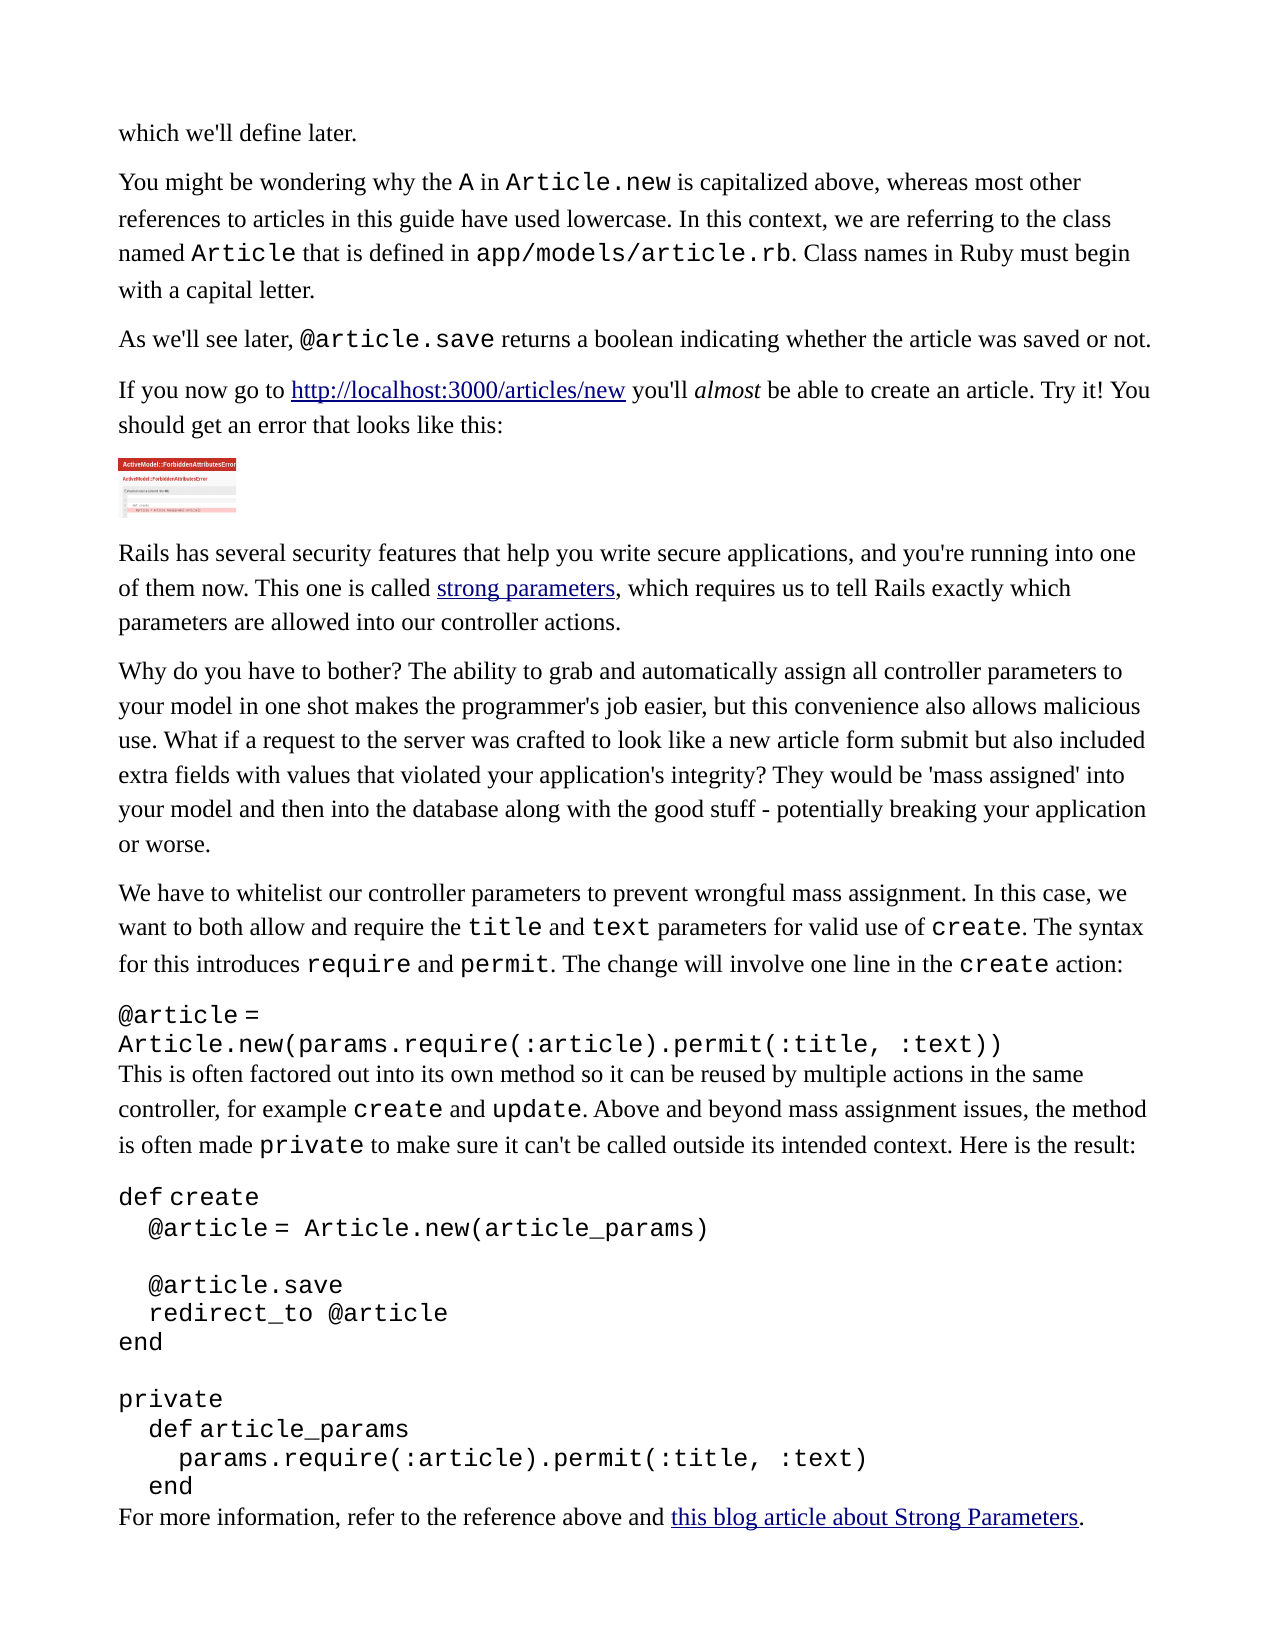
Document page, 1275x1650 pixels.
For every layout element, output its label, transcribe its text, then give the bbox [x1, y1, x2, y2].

text If you now go to http://localhost:3000/articles/new you'll almost be able to create an article. Try it! You should get an error that looks like this: [118, 375, 1157, 439]
text Why do you have to bother? The ability to grab and automatically assign all controller parameters to your model in one shot makes the programmer's job easier, but this convenience also allows malicious use. What if a request to the server was crafted to look like a new article form submit but also included extra fields with values that violated your application's integrity? They would be 'mass assigned' into your model and then into the database along with the good stuff - potentially breaking your application or worse. [118, 656, 1157, 857]
text Rails has several security features that help you write secure applications, and you're running into one of them now. This one is called strong parameters, which requires us to tell Rails exactly which parameters are allowed into our controller actions. [118, 538, 1157, 636]
text For more information, refer to the reference above and this blog article about Strong Parameters. [118, 1502, 1157, 1531]
text You might be wondering why the A in Article.new is capitalized above, whereas most other references to articles in this guide have used lowercase. In this context, we are referring to the class named Article that is defined in app/models/article.rb. Class names in Ruby must begin with a capital letter. [118, 167, 1157, 303]
table_header def create @article = Article.new(article_params) @article.save redirect_to @article end private def article_params params.require(:article).permit(:title, :text) end [118, 1182, 879, 1502]
text We have to whitelist our controller parameters to prevent wrongful mass assignment. In this case, we want to both allow and require the title and text parameters for valid use of create. The syntax for this introduces require and permit. The change will involve one line in the create action: [118, 878, 1157, 979]
picture [118, 458, 237, 518]
text which we'll define later. [118, 118, 1157, 147]
text This is often factored out into its own method so it can be reused by multiple actions in the same controller, for example create and update. Above and beyond mass assignment issues, the method is often made private to make sure it can't be called outside its intended context. Here is the result: [118, 1059, 1157, 1161]
text As we'll see later, @article.save returns a boolean indicating whether the article was saved or not. [118, 324, 1157, 355]
table_header @article = Article.new(params.require(:article).permit(:title, :text)) [118, 1000, 1157, 1059]
